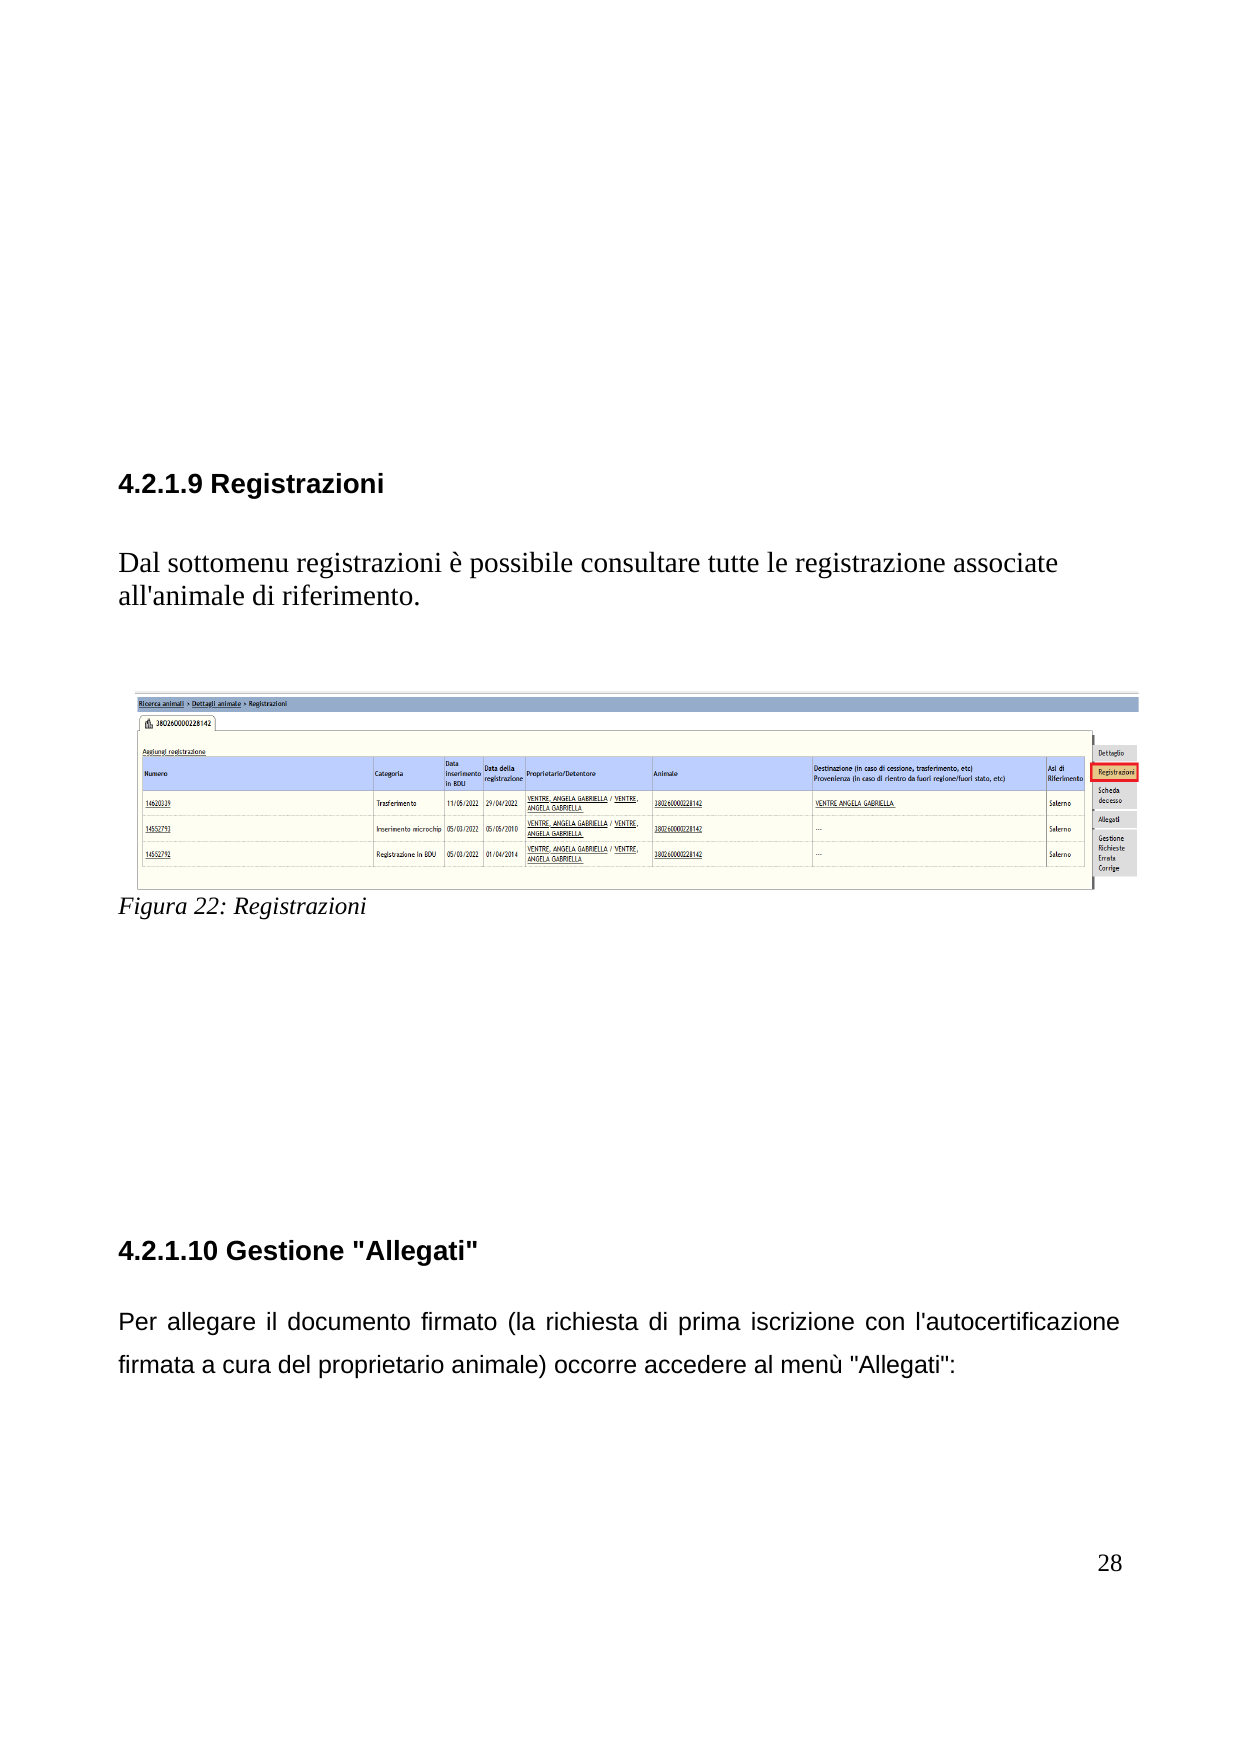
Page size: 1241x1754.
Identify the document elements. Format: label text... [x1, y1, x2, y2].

text Figura 22: Registrazioni [118, 692, 1156, 919]
picture [134, 691, 1139, 891]
text Dal sottomenu registrazioni è possibile consultare tutte le registrazione associate all'animale di riferimento. [118, 545, 1122, 612]
subtitle 4.2.1.10 Gestione "Allegati" [118, 1234, 1122, 1266]
subtitle 4.2.1.9 Registrazioni [118, 467, 1122, 499]
text Per allegare il documento firmato (la richiesta di prima iscrizione con l'autocertificazione firmata a cura del proprietario animale) occorre accedere al menù "Allegati": [118, 1307, 1122, 1379]
